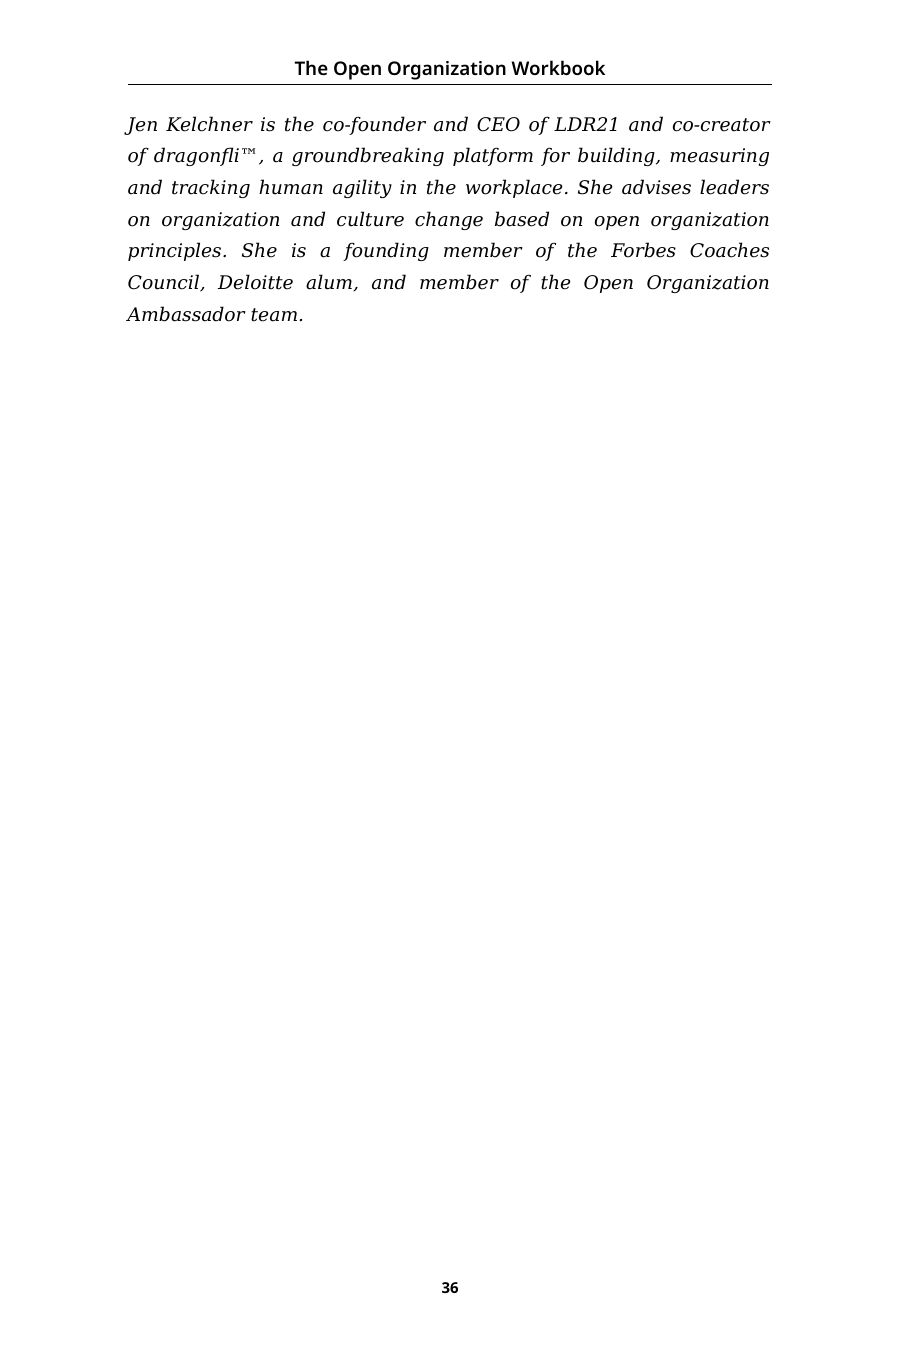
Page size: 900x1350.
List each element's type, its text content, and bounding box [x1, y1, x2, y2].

text Jen Kelchner is the co-founder and CEO of LDR21 and co-creator of dragonfli™, a groundbreaking platform for building, measuring and tracking human agility in the workplace. She advises leaders on organization and culture change based on open organization principles. She is a founding member of the Forbes Coaches Council, Deloitte alum, and member of the Open Organization Ambassador team. [127, 114, 772, 326]
